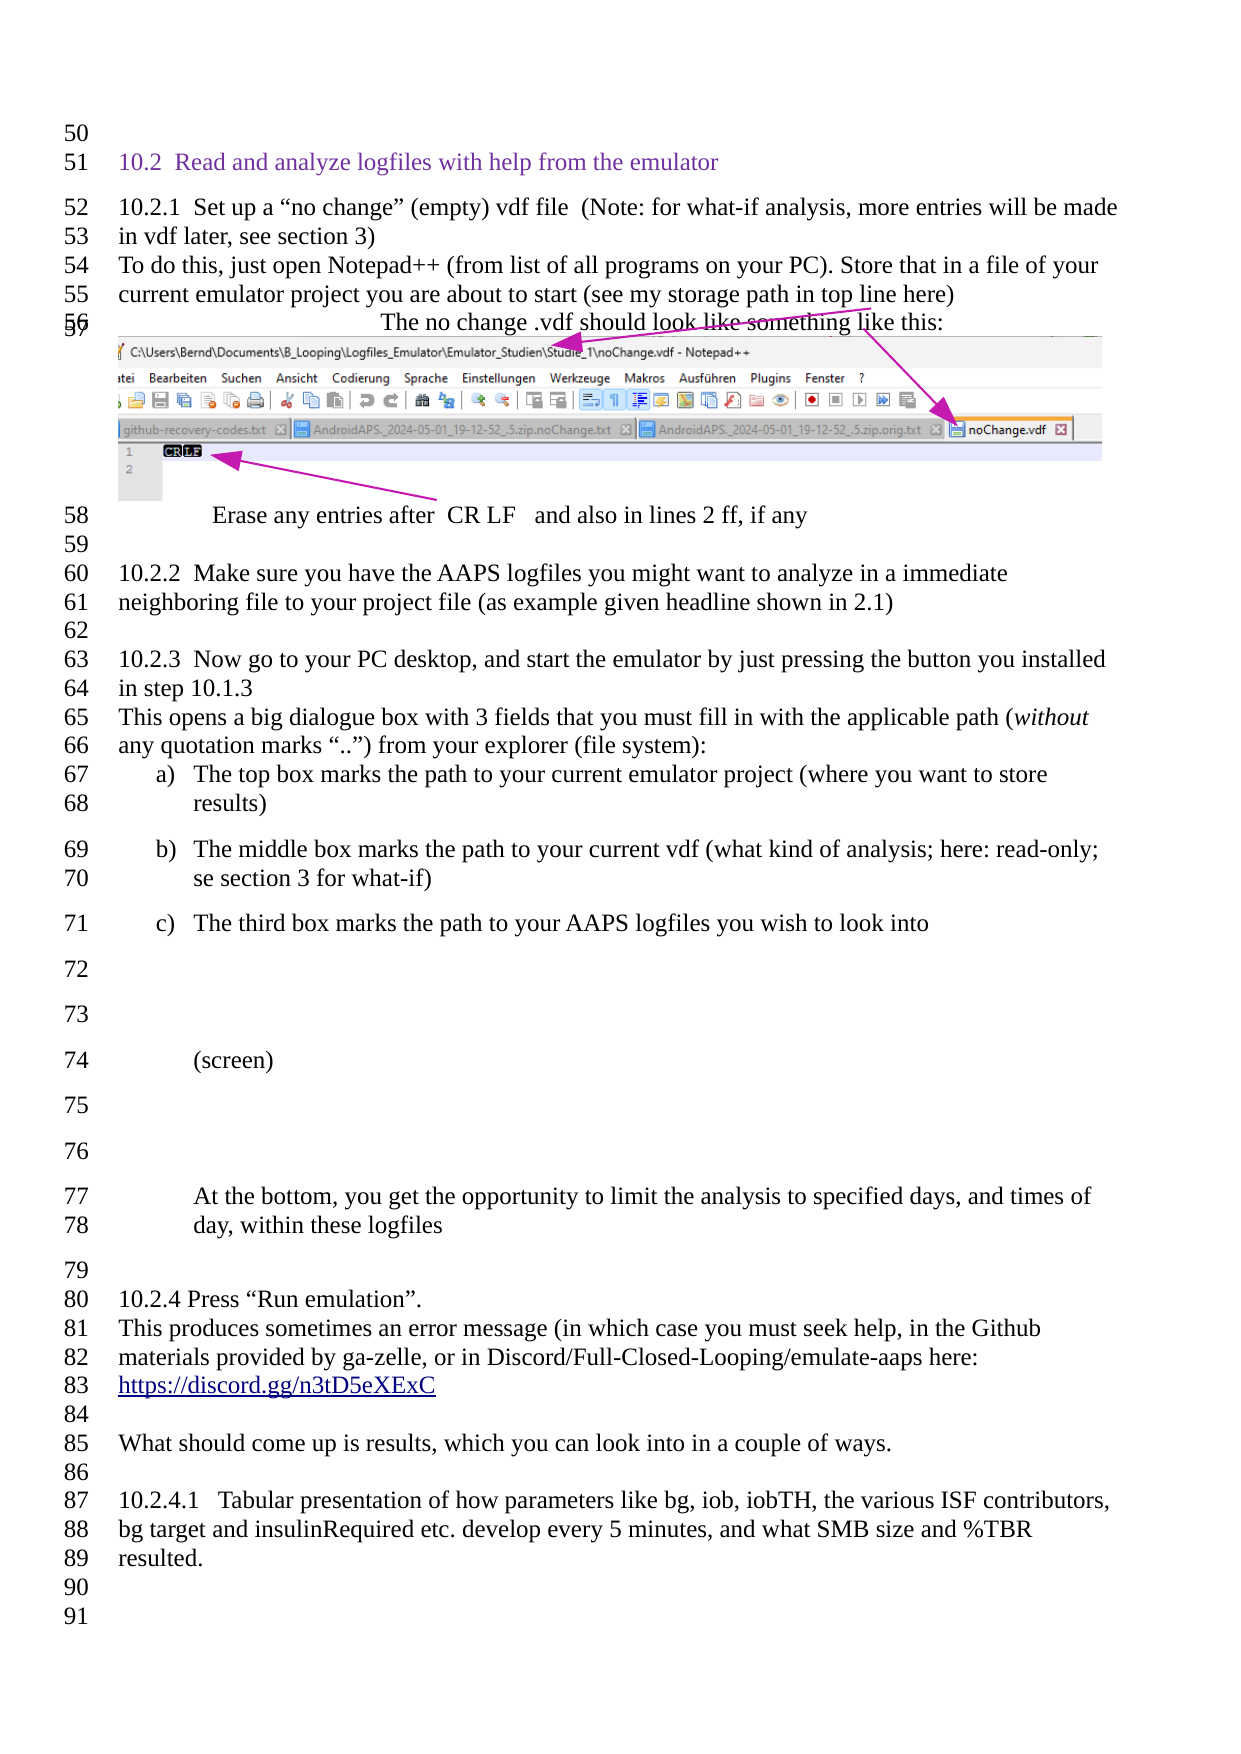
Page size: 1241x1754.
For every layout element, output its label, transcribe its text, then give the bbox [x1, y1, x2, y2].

list The top box marks the path to your current emulator project (where you want to store results) [156, 759, 1122, 817]
text What should come up is results, which you can look into in a couple of ways. [118, 1428, 1122, 1457]
text 10.2.4 Press “Run emulation”. [118, 1284, 1122, 1313]
text 10.2.3 Now go to your PC desktop, and start the emulator by just pressing the button you installed in step 10.1.3 [118, 644, 1122, 702]
list The third box marks the path to your AAPS logfiles you wish to look into [156, 908, 1122, 937]
text To do this, just open Notepad++ (from list of all programs on your PC). Store that in a file of your current emulator project you are about to start (see my storage path in top line here) [118, 250, 1122, 307]
text This opens a big dialogue box with 3 fields that you must fill in with the applicable path (without any quotation marks “..”) from your explorer (file system): [118, 702, 1122, 759]
text This produces sometimes an error message (in which case you must seek help, in the Github materials provided by ga-zelle, or in Discord/Full-Closed-Looping/emulate-aaps here: https://discord.gg/n3tD5eXExC [118, 1313, 1122, 1399]
text Erase any entries after CR LF and also in lines 2 ff, if any [118, 501, 1122, 529]
list The middle box marks the path to your current vdf (what kind of analysis; here: read-only; se section 3 for what-if) [156, 834, 1122, 892]
text 10.2.2 Make sure you have the AAPS logfiles you might want to analyze in a immediate neighboring file to your project file (as example given headline shown in 2.1) [118, 558, 1122, 616]
list At the bottom, you get the opportunity to limit the analysis to specified days, and times of day, within these logfiles [193, 1181, 1122, 1239]
text 10.2.1 Set up a “no change” (empty) vdf file (Note: for what-if analysis, more entries will be made in vdf later, see section 3) [118, 192, 1122, 250]
text The no change .vdf should look like something like this: [118, 307, 865, 336]
list (screen) [193, 1045, 1122, 1074]
text The no change .vdf should look like something like this: [651, 307, 1122, 336]
text 10.2.4.1 Tabular presentation of how parameters like bg, iob, iobTH, the various ISF contributors, bg target and insulinRequired etc. develop every 5 minutes, and what SMB size and %TBR resulted. [118, 1486, 1122, 1572]
list Read and analyze logfiles with help from the emulator [118, 147, 1122, 176]
